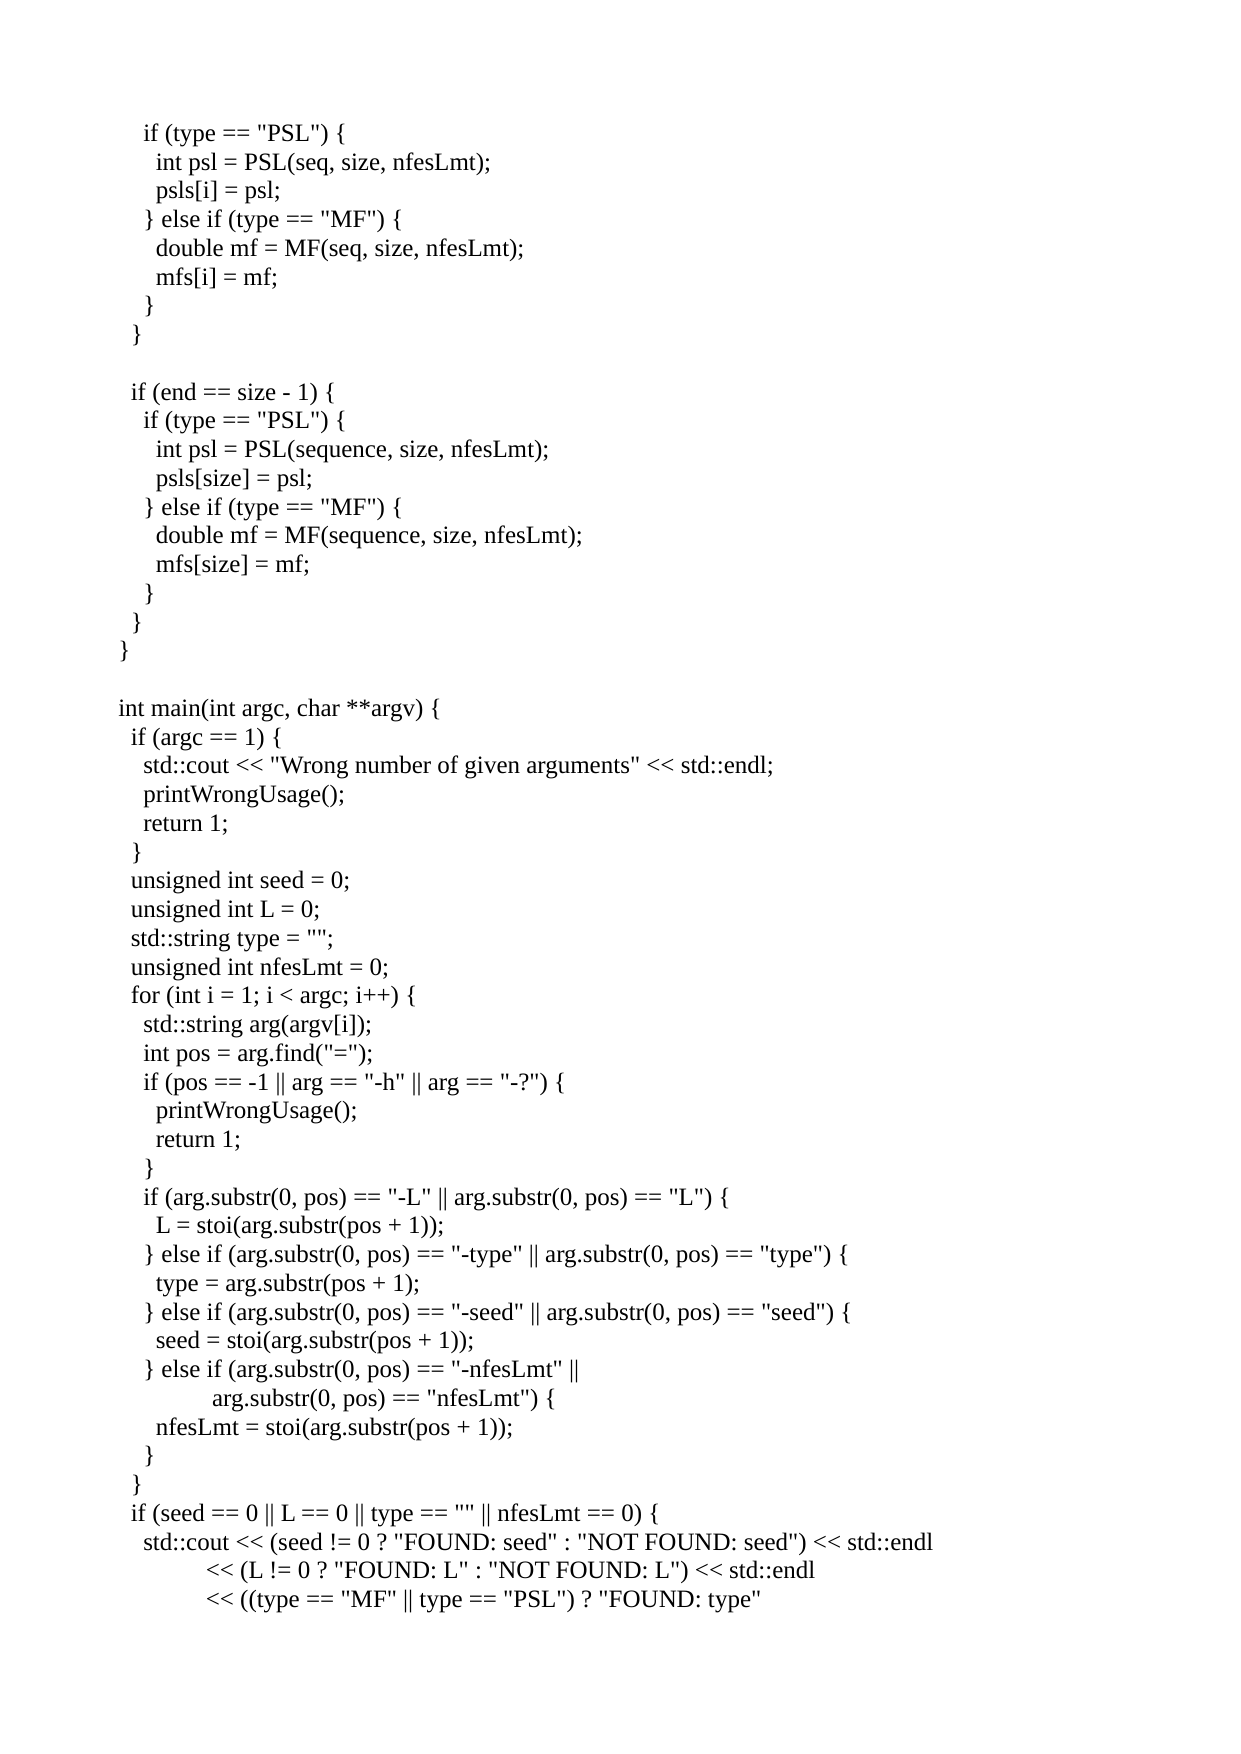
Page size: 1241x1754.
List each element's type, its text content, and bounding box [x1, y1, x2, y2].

text if (type == "PSL") { [118, 118, 1122, 147]
text unsigned int L = 0; [118, 894, 1122, 923]
text int psl = PSL(seq, size, nfesLmt); [118, 147, 1122, 176]
text } [118, 1469, 1122, 1498]
text if (end == size - 1) { [118, 377, 1122, 406]
text } [118, 1441, 1122, 1469]
text mfs[size] = mf; [118, 549, 1122, 578]
text if (arg.substr(0, pos) == "-L" || arg.substr(0, pos) == "L") { [118, 1182, 1122, 1211]
text unsigned int seed = 0; [118, 866, 1122, 894]
text unsigned int nfesLmt = 0; [118, 952, 1122, 981]
text } [118, 607, 1122, 636]
text double mf = MF(sequence, size, nfesLmt); [118, 521, 1122, 549]
text double mf = MF(seq, size, nfesLmt); [118, 233, 1122, 262]
text std::string arg(argv[i]); [118, 1009, 1122, 1038]
text int pos = arg.find("="); [118, 1038, 1122, 1067]
text psls[i] = psl; [118, 176, 1122, 204]
text } [118, 319, 1122, 348]
text << ((type == "MF" || type == "PSL") ? "FOUND: type" [118, 1584, 1122, 1613]
text return 1; [118, 808, 1122, 837]
text if (pos == -1 || arg == "-h" || arg == "-?") { [118, 1067, 1122, 1096]
text std::string type = ""; [118, 923, 1122, 952]
text nfesLmt = stoi(arg.substr(pos + 1)); [118, 1412, 1122, 1441]
text } [118, 636, 1122, 664]
text } else if (arg.substr(0, pos) == "-type" || arg.substr(0, pos) == "type") { [118, 1239, 1122, 1268]
text return 1; [118, 1124, 1122, 1153]
text << (L != 0 ? "FOUND: L" : "NOT FOUND: L") << std::endl [118, 1556, 1122, 1584]
text } else if (arg.substr(0, pos) == "-nfesLmt" || [118, 1354, 1122, 1383]
text } [118, 1153, 1122, 1182]
text std::cout << "Wrong number of given arguments" << std::endl; [118, 751, 1122, 779]
text psls[size] = psl; [118, 463, 1122, 492]
text for (int i = 1; i < argc; i++) { [118, 981, 1122, 1009]
text L = stoi(arg.substr(pos + 1)); [118, 1211, 1122, 1239]
text seed = stoi(arg.substr(pos + 1)); [118, 1326, 1122, 1354]
text int psl = PSL(sequence, size, nfesLmt); [118, 434, 1122, 463]
text std::cout << (seed != 0 ? "FOUND: seed" : "NOT FOUND: seed") << std::endl [118, 1527, 1122, 1556]
text } [118, 578, 1122, 607]
text if (seed == 0 || L == 0 || type == "" || nfesLmt == 0) { [118, 1498, 1122, 1527]
text type = arg.substr(pos + 1); [118, 1268, 1122, 1297]
text if (type == "PSL") { [118, 406, 1122, 434]
text mfs[i] = mf; [118, 262, 1122, 291]
text int main(int argc, char **argv) { [118, 693, 1122, 722]
text } else if (arg.substr(0, pos) == "-seed" || arg.substr(0, pos) == "seed") { [118, 1297, 1122, 1326]
text } [118, 291, 1122, 319]
text } [118, 837, 1122, 866]
text } else if (type == "MF") { [118, 492, 1122, 521]
text if (argc == 1) { [118, 722, 1122, 751]
text } else if (type == "MF") { [118, 204, 1122, 233]
text printWrongUsage(); [118, 779, 1122, 808]
text printWrongUsage(); [118, 1096, 1122, 1124]
text arg.substr(0, pos) == "nfesLmt") { [118, 1383, 1122, 1412]
